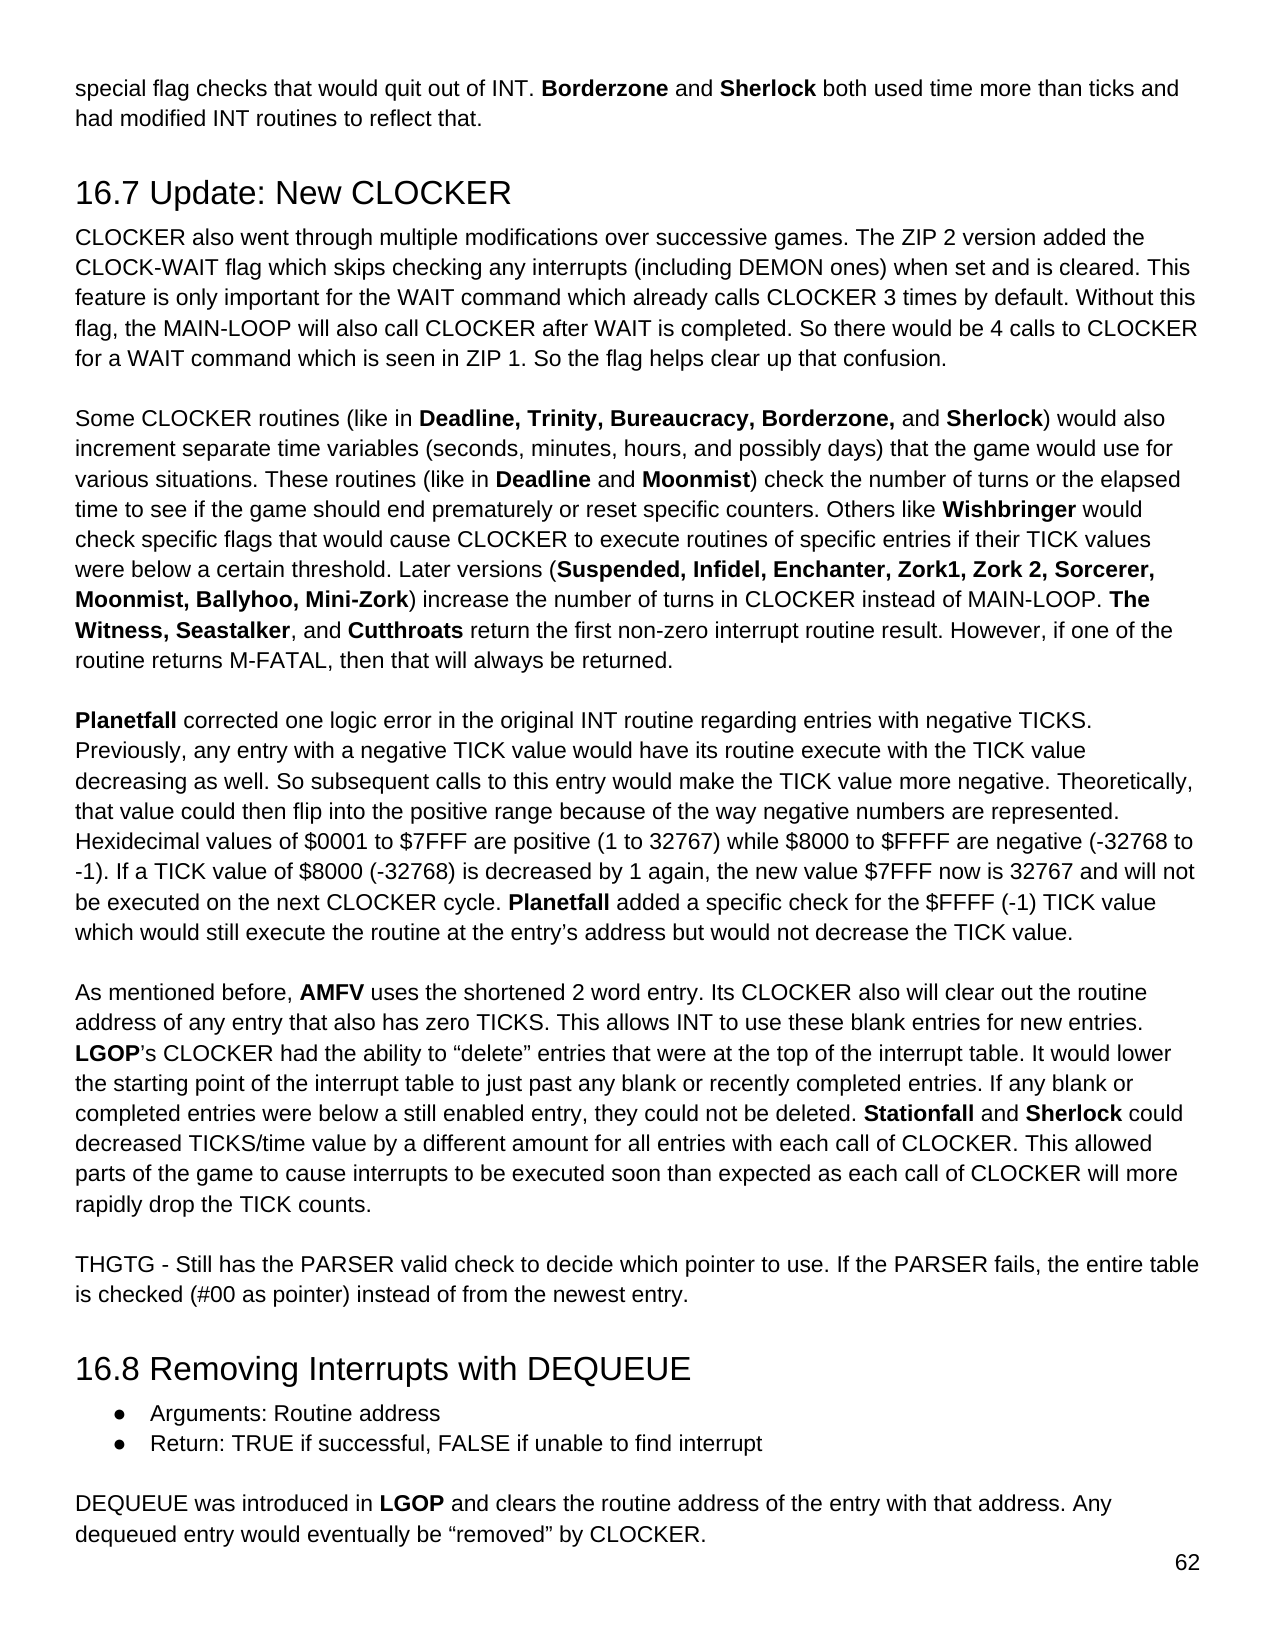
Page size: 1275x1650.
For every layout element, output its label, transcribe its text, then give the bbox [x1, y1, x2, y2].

subtitle 16.8 Removing Interrupts with DEQUEUE [75, 1349, 1200, 1387]
text As mentioned before, AMFV uses the shortened 2 word entry. Its CLOCKER also will clear out the routine address of any entry that also has zero TICKS. This allows INT to use these blank entries for new entries. LGOP’s CLOCKER had the ability to “delete” entries that were at the top of the interrupt table. It would lower the starting point of the interrupt table to just past any blank or recently completed entries. If any blank or completed entries were below a still enabled entry, they could not be deleted. Stationfall and Sherlock could decreased TICKS/time value by a different amount for all entries with each call of CLOCKER. This allowed parts of the game to cause interrupts to be executed soon than expected as each call of CLOCKER will more rapidly drop the TICK counts. [75, 979, 1200, 1217]
text CLOCKER also went through multiple modifications over successive games. The ZIP 2 version added the CLOCK-WAIT flag which skips checking any interrupts (including DEMON ones) when set and is cleared. This feature is only important for the WAIT command which already calls CLOCKER 3 times by default. Without this flag, the MAIN-LOOP will also call CLOCKER after WAIT is completed. So there would be 4 calls to CLOCKER for a WAIT command which is seen in ZIP 1. So the flag helps clear up that confusion. [75, 224, 1200, 371]
text THGTG - Still has the PARSER valid check to decide which pointer to use. If the PARSER fails, the entire table is checked (#00 as pointer) instead of from the newest entry. [75, 1251, 1200, 1307]
text Some CLOCKER routines (like in Deadline, Trinity, Bureaucracy, Borderzone, and Sherlock) would also increment separate time variables (seconds, minutes, hours, and possibly days) that the game would use for various situations. These routines (like in Deadline and Moonmist) check the number of turns or the elapsed time to see if the game should end prematurely or reset specific counters. Others like Wishbringer would check specific flags that would cause CLOCKER to execute routines of specific entries if their TICK values were below a certain threshold. Later versions (Suspended, Infidel, Enchanter, Zork1, Zork 2, Sorcerer, Moonmist, Ballyhoo, Mini-Zork) increase the number of turns in CLOCKER instead of MAIN-LOOP. The Witness, Seastalker, and Cutthroats return the first non-zero interrupt routine result. However, if one of the routine returns M-FATAL, then that will always be returned. [75, 405, 1200, 673]
list Arguments: Routine address [112, 1400, 1200, 1426]
text special flag checks that would quit out of INT. Borderzone and Sherlock both used time more than ticks and had modified INT routines to reflect that. [75, 75, 1200, 132]
text DEQUEUE was introduced in LGOP and clears the routine address of the entry with that address. Any dequeued entry would eventually be “removed” by CLOCKER. [75, 1490, 1200, 1547]
text Planetfall corrected one logic error in the original INT routine regarding entries with negative TICKS. Previously, any entry with a negative TICK value would have its routine execute with the TICK value decreasing as well. So subsequent calls to this entry would make the TICK value more negative. Theoretically, that value could then flip into the positive range because of the way negative numbers are represented. Hexidecimal values of $0001 to $7FFF are positive (1 to 32767) while $8000 to $FFFF are negative (-32768 to -1). If a TICK value of $8000 (-32768) is decreased by 1 again, the new value $7FFF now is 32767 and will not be executed on the next CLOCKER cycle. Planetfall added a specific check for the $FFFF (-1) TICK value which would still execute the routine at the entry’s address but would not decrease the TICK value. [75, 707, 1200, 945]
list Return: TRUE if successful, FALSE if unable to find interrupt [112, 1430, 1200, 1456]
subtitle 16.7 Update: New CLOCKER [75, 173, 1200, 211]
